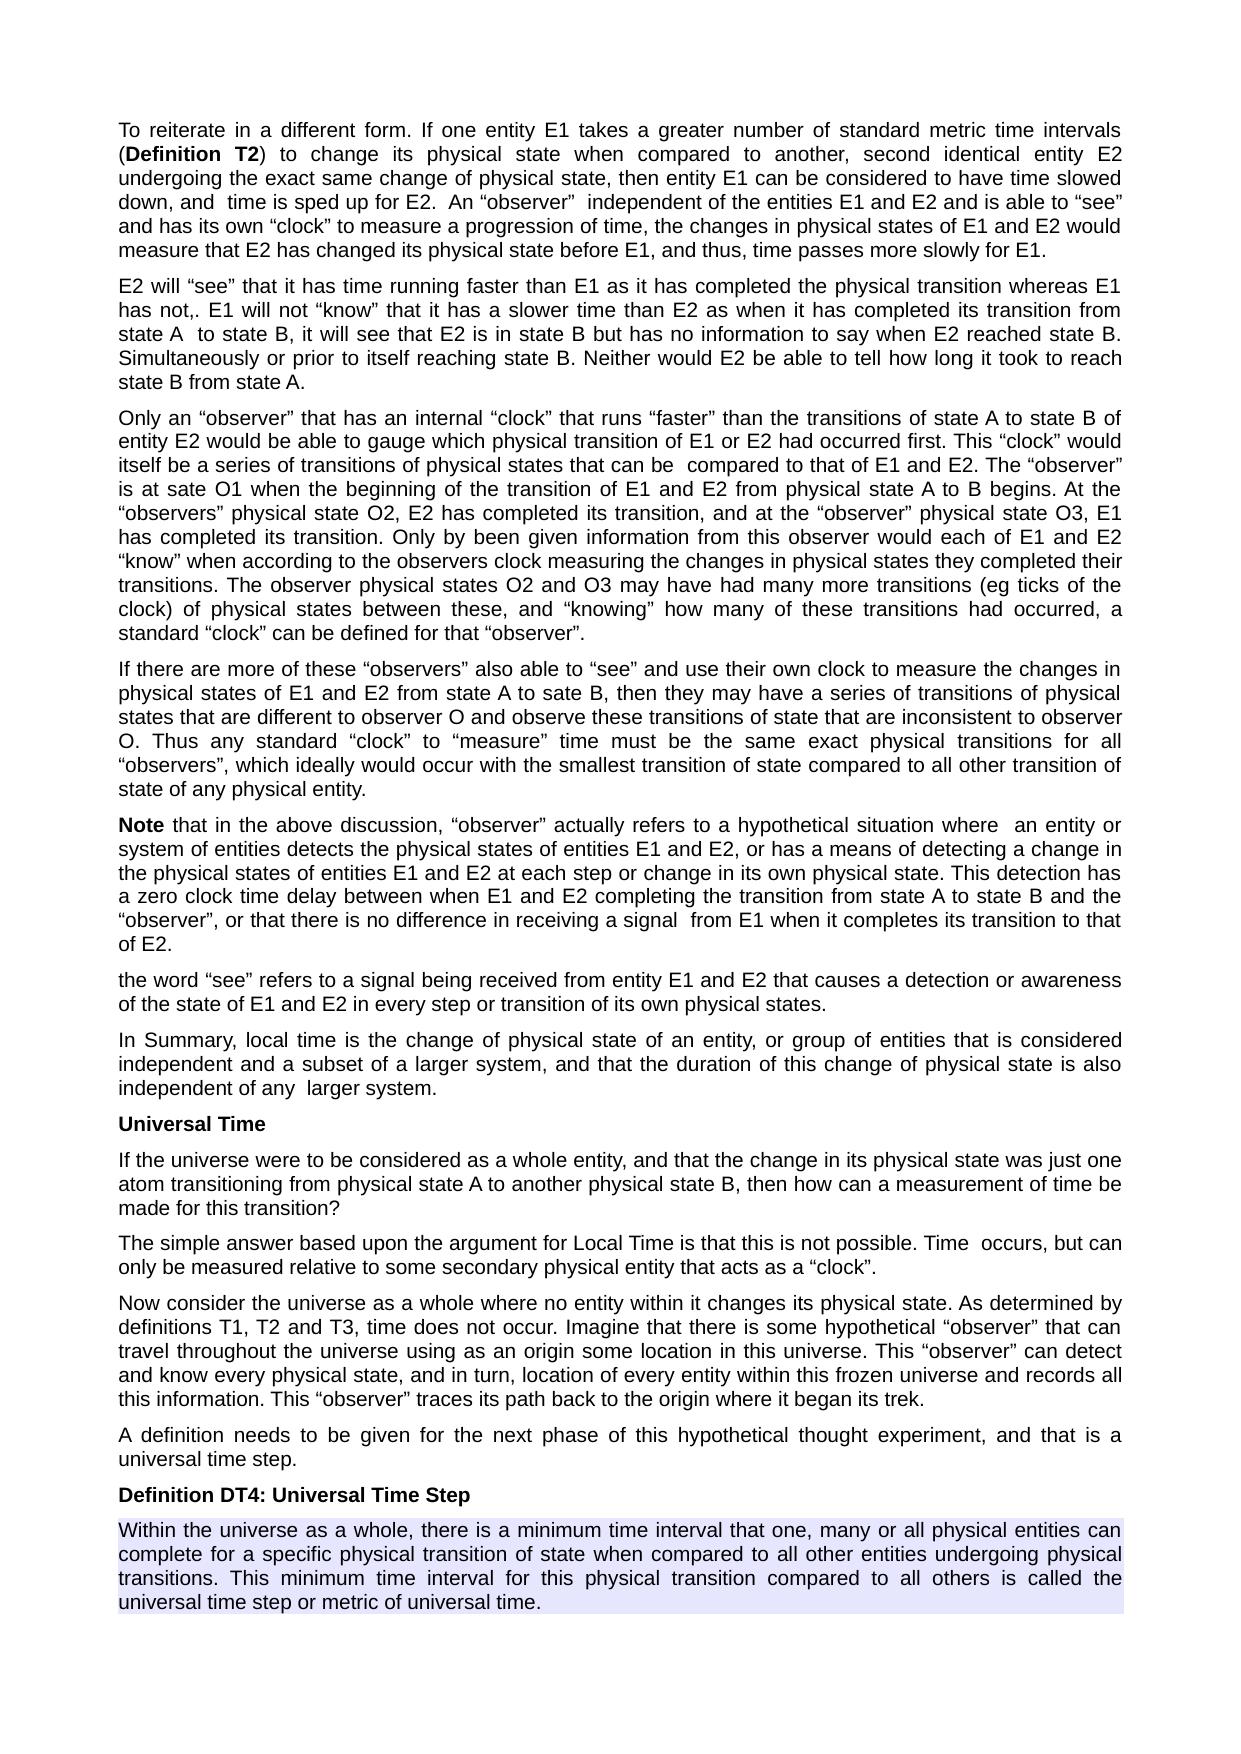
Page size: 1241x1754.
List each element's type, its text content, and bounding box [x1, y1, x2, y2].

text The simple answer based upon the argument for Local Time is that this is not possible. Time occurs, but can only be measured relative to some secondary physical entity that acts as a “clock”. [118, 1231, 1124, 1279]
text If there are more of these “observers” also able to “see” and use their own clock to measure the changes in physical states of E1 and E2 from state A to sate B, then they may have a series of transitions of physical states that are different to observer O and observe these transitions of state that are inconsistent to observer O. Thus any standard “clock” to “measure” time must be the same exact physical transitions for all “observers”, which ideally would occur with the smallest transition of state compared to all other transition of state of any physical entity. [118, 657, 1124, 801]
text Within the universe as a whole, there is a minimum time interval that one, many or all physical entities can complete for a specific physical transition of state when compared to all other entities undergoing physical transitions. This minimum time interval for this physical transition compared to all others is called the universal time step or metric of universal time. [118, 1518, 1124, 1614]
text If the universe were to be considered as a whole entity, and that the change in its physical state was just one atom transitioning from physical state A to another physical state B, then how can a measurement of time be made for this transition? [118, 1147, 1124, 1219]
text To reiterate in a different form. If one entity E1 takes a greater number of standard metric time intervals (Definition T2) to change its physical state when compared to another, second identical entity E2 undergoing the exact same change of physical state, then entity E1 can be considered to have time slowed down, and time is sped up for E2. An “observer” independent of the entities E1 and E2 and is able to “see” and has its own “clock” to measure a progression of time, the changes in physical states of E1 and E2 would measure that E2 has changed its physical state before E1, and thus, time passes more slowly for E1. [118, 118, 1124, 262]
text Definition DT4: Universal Time Step [118, 1482, 1124, 1506]
text A definition needs to be given for the next phase of this hypothetical thought experiment, and that is a universal time step. [118, 1423, 1124, 1471]
text the word “see” refers to a signal being received from entity E1 and E2 that causes a detection or awareness of the state of E1 and E2 in every step or transition of its own physical states. [118, 968, 1124, 1016]
text Note that in the above discussion, “observer” actually refers to a hypothetical situation where an entity or system of entities detects the physical states of entities E1 and E2, or has a means of detecting a change in the physical states of entities E1 and E2 at each step or change in its own physical state. This detection has a zero clock time delay between when E1 and E2 completing the transition from state A to state B and the “observer”, or that there is no difference in receiving a signal from E1 when it completes its transition to that of E2. [118, 812, 1124, 956]
text Only an “observer” that has an internal “clock” that runs “faster” than the transitions of state A to state B of entity E2 would be able to gauge which physical transition of E1 or E2 had occurred first. This “clock” would itself be a series of transitions of physical states that can be compared to that of E1 and E2. The “observer” is at sate O1 when the beginning of the transition of E1 and E2 from physical state A to B begins. At the “observers” physical state O2, E2 has completed its transition, and at the “observer” physical state O3, E1 has completed its transition. Only by been given information from this observer would each of E1 and E2 “know” when according to the observers clock measuring the changes in physical states they completed their transitions. The observer physical states O2 and O3 may have had many more transitions (eg ticks of the clock) of physical states between these, and “knowing” how many of these transitions had occurred, a standard “clock” can be defined for that “observer”. [118, 405, 1124, 645]
text Now consider the universe as a whole where no entity within it changes its physical state. As determined by definitions T1, T2 and T3, time does not occur. Imagine that there is some hypothetical “observer” that can travel throughout the universe using as an origin some location in this universe. This “observer” can detect and know every physical state, and in turn, location of every entity within this frozen universe and records all this information. This “observer” traces its path back to the origin where it began its trek. [118, 1291, 1124, 1411]
text Universal Time [118, 1112, 1124, 1136]
text In Summary, local time is the change of physical state of an entity, or group of entities that is considered independent and a subset of a larger system, and that the duration of this change of physical state is also independent of any larger system. [118, 1028, 1124, 1100]
text E2 will “see” that it has time running faster than E1 as it has completed the physical transition whereas E1 has not,. E1 will not “know” that it has a slower time than E2 as when it has completed its transition from state A to state B, it will see that E2 is in state B but has no information to say when E2 reached state B. Simultaneously or prior to itself reaching state B. Neither would E2 be able to tell how long it took to reach state B from state A. [118, 274, 1124, 393]
